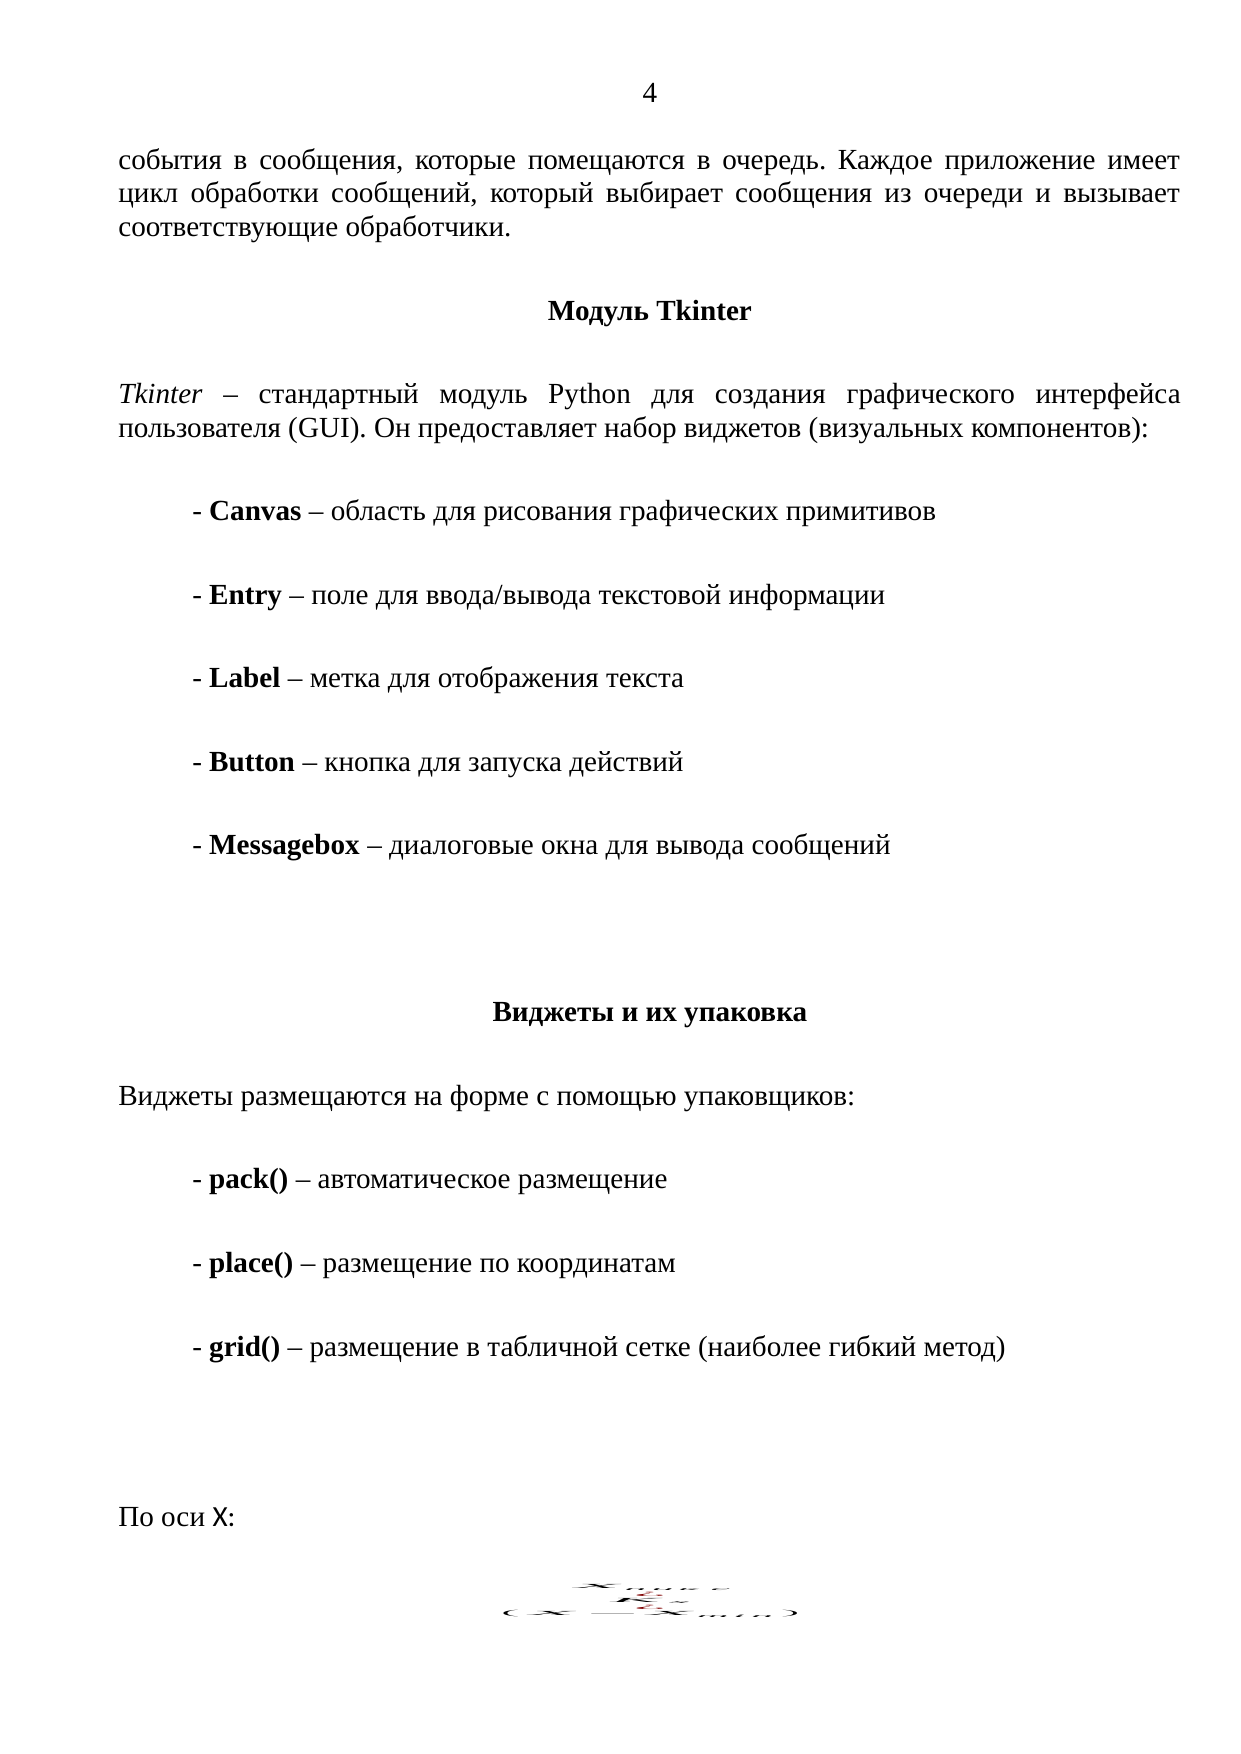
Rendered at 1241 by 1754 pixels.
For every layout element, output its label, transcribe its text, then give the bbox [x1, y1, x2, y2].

text По оси X: [118, 1498, 1181, 1533]
text - Label – метка для отображения текста [118, 660, 1181, 694]
text - grid() – размещение в табличной сетке (наиболее гибкий метод) [118, 1329, 1181, 1362]
text Виджеты и их упаковка [118, 994, 1181, 1028]
text Виджеты размещаются на форме с помощью упаковщиков: [118, 1078, 1181, 1112]
text - Messagebox – диалоговые окна для вывода сообщений [118, 827, 1181, 861]
text - place() – размещение по координатам [118, 1245, 1181, 1279]
text события в сообщения, которые помещаются в очередь. Каждое приложение имеет цикл обработки сообщений, который выбирает сообщения из очереди и вызывает соответствующие обработчики. [118, 142, 1181, 243]
text - Canvas – область для рисования графических примитивов [118, 493, 1181, 527]
text - Entry – поле для ввода/вывода текстовой информации [118, 577, 1181, 610]
text Модуль Tkinter [118, 293, 1181, 326]
text - Button – кнопка для запуска действий [118, 744, 1181, 777]
text Tkinter – стандартный модуль Python для создания графического интерфейса пользователя (GUI). Он предоставляет набор виджетов (визуальных компонентов): [118, 376, 1181, 443]
text - pack() – автоматическое размещение [118, 1162, 1181, 1195]
